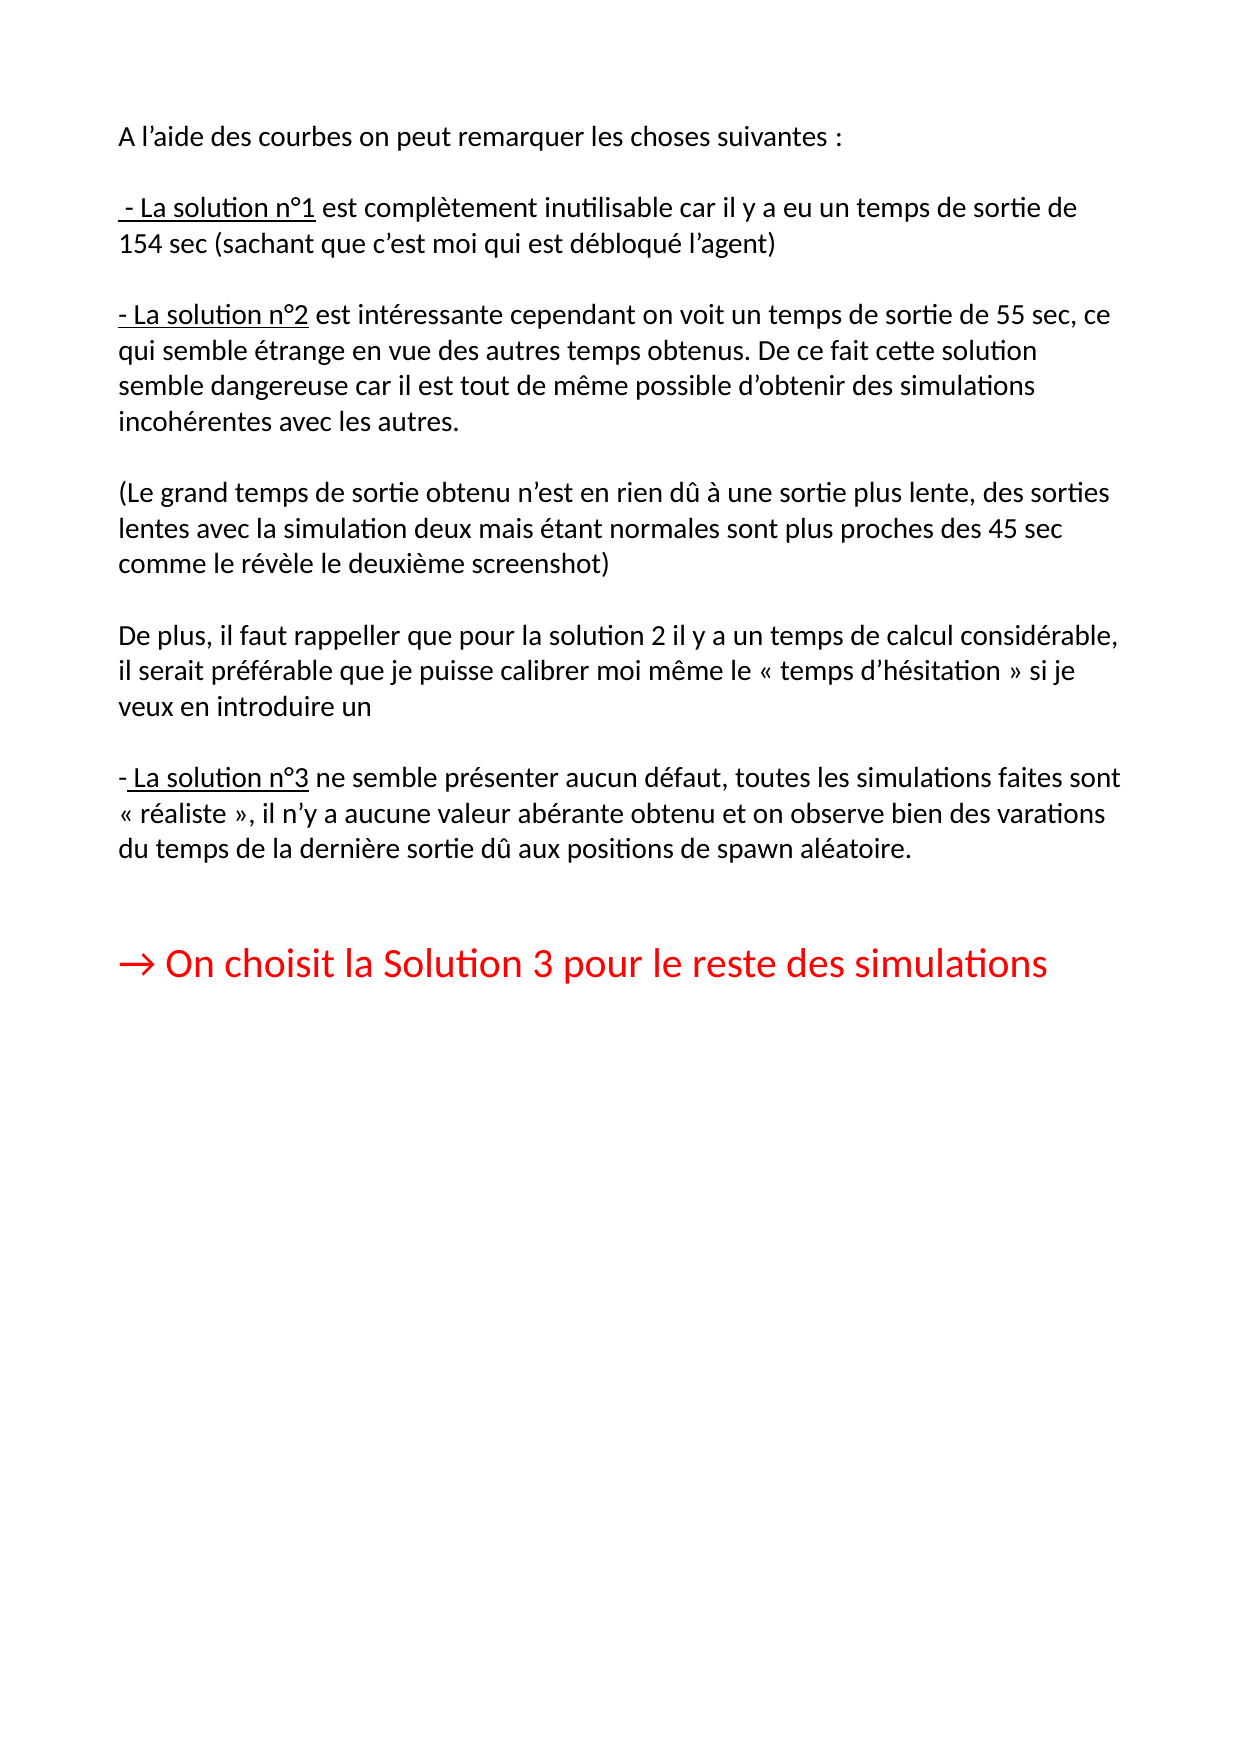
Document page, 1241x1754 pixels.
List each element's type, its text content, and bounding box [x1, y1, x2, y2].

text - La solution n°3 ne semble présenter aucun défaut, toutes les simulations faites sont « réaliste », il n’y a aucune valeur abérante obtenu et on observe bien des varations du temps de la dernière sortie dû aux positions de spawn aléatoire. [118, 759, 1122, 866]
text → On choisit la Solution 3 pour le reste des simulations [118, 937, 1122, 988]
text (Le grand temps de sortie obtenu n’est en rien dû à une sortie plus lente, des sorties lentes avec la simulation deux mais étant normales sont plus proches des 45 sec comme le révèle le deuxième screenshot) [118, 474, 1122, 581]
text - La solution n°2 est intéressante cependant on voit un temps de sortie de 55 sec, ce qui semble étrange en vue des autres temps obtenus. De ce fait cette solution semble dangereuse car il est tout de même possible d’obtenir des simulations incohérentes avec les autres. [118, 296, 1122, 439]
text - La solution n°1 est complètement inutilisable car il y a eu un temps de sortie de 154 sec (sachant que c’est moi qui est débloqué l’agent) [118, 189, 1122, 261]
text A l’aide des courbes on peut remarquer les choses suivantes : [118, 118, 1122, 154]
text De plus, il faut rappeller que pour la solution 2 il y a un temps de calcul considérable, il serait préférable que je puisse calibrer moi même le « temps d’hésitation » si je veux en introduire un [118, 617, 1122, 724]
